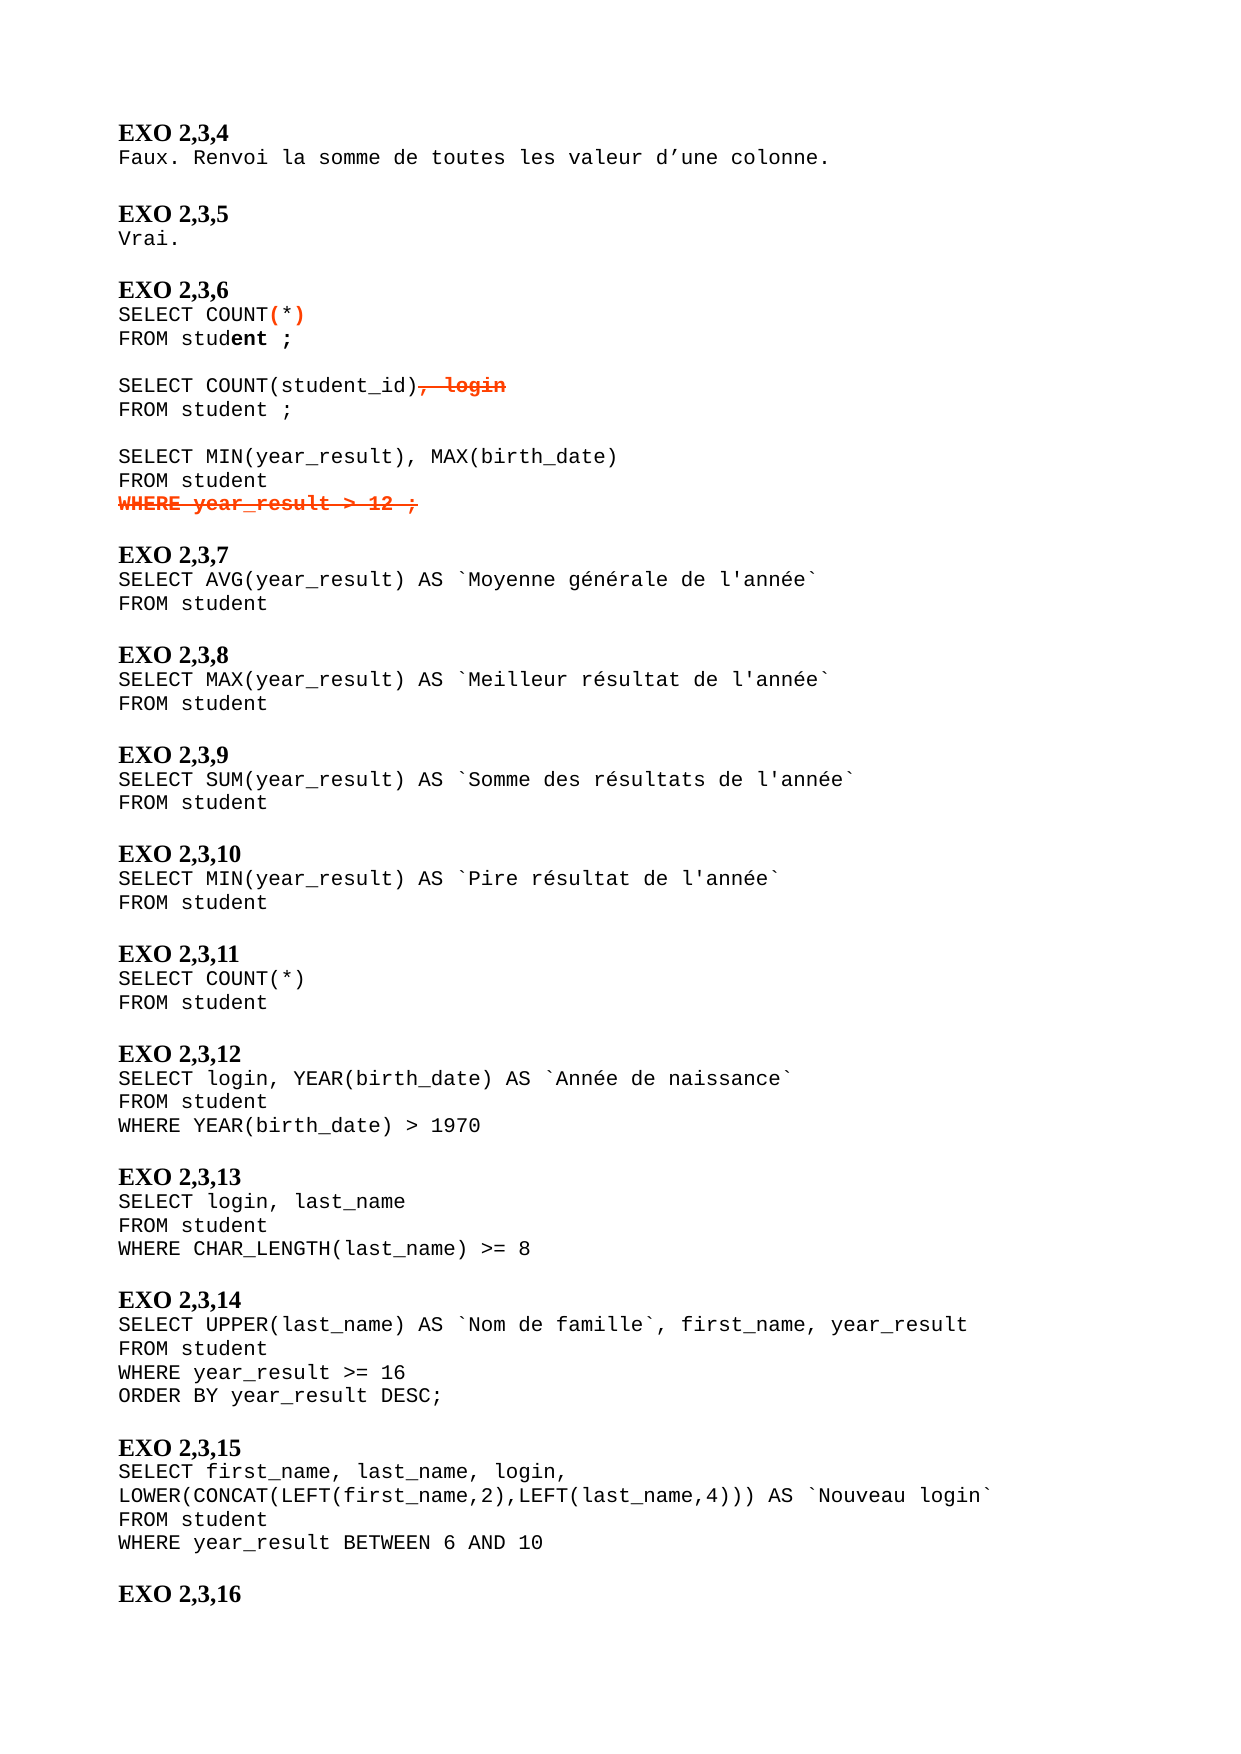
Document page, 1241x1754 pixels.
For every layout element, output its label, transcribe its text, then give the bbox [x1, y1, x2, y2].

text WHERE year_result BETWEEN 6 AND 10 [118, 1532, 1122, 1556]
text SELECT MAX(year_result) AS `Meilleur résultat de l'année` [118, 669, 1122, 693]
text Vrai. [118, 228, 1122, 252]
text EXO 2,3,5 [118, 199, 1122, 228]
text FROM student [118, 992, 1122, 1015]
text SELECT login, YEAR(birth_date) AS `Année de naissance` [118, 1068, 1122, 1091]
text EXO 2,3,13 [118, 1162, 1122, 1191]
text SELECT COUNT(*) [118, 304, 1122, 328]
text SELECT first_name, last_name, login, LOWER(CONCAT(LEFT(first_name,2),LEFT(last_name,4))) AS `Nouveau login` [118, 1461, 1122, 1509]
text EXO 2,3,8 [118, 640, 1122, 669]
text EXO 2,3,4 [118, 118, 1122, 147]
text FROM student [118, 693, 1122, 716]
text SELECT UPPER(last_name) AS `Nom de famille`, first_name, year_result [118, 1314, 1122, 1338]
text FROM student ; [118, 399, 1122, 422]
text FROM student ; [118, 328, 1122, 351]
text WHERE YEAR(birth_date) > 1970 [118, 1115, 1122, 1139]
text FROM student [118, 1338, 1122, 1362]
text WHERE CHAR_LENGTH(last_name) >= 8 [118, 1238, 1122, 1262]
text Faux. Renvoi la somme de toutes les valeur d’une colonne. [118, 147, 1122, 171]
text FROM student [118, 892, 1122, 916]
text SELECT MIN(year_result), MAX(birth_date) [118, 446, 1122, 469]
text FROM student [118, 792, 1122, 816]
text EXO 2,3,12 [118, 1039, 1122, 1068]
text FROM student [118, 1091, 1122, 1115]
text FROM student [118, 1215, 1122, 1238]
text SELECT login, last_name [118, 1191, 1122, 1215]
text FROM student [118, 469, 1122, 493]
text EXO 2,3,16 [118, 1579, 1122, 1608]
text ORDER BY year_result DESC; [118, 1385, 1122, 1409]
text WHERE year_result >= 16 [118, 1362, 1122, 1385]
text SELECT MIN(year_result) AS `Pire résultat de l'année` [118, 868, 1122, 892]
text EXO 2,3,7 [118, 541, 1122, 569]
text SELECT SUM(year_result) AS `Somme des résultats de l'année` [118, 769, 1122, 792]
text EXO 2,3,15 [118, 1433, 1122, 1461]
text SELECT COUNT(student_id), login [118, 375, 1122, 399]
text FROM student [118, 593, 1122, 617]
text FROM student [118, 1509, 1122, 1532]
text EXO 2,3,11 [118, 939, 1122, 968]
text WHERE year_result > 12 ; [118, 493, 1122, 517]
text EXO 2,3,10 [118, 839, 1122, 868]
text EXO 2,3,14 [118, 1286, 1122, 1314]
text SELECT AVG(year_result) AS `Moyenne générale de l'année` [118, 569, 1122, 593]
text SELECT COUNT(*) [118, 968, 1122, 992]
text EXO 2,3,6 [118, 275, 1122, 304]
text EXO 2,3,9 [118, 740, 1122, 769]
